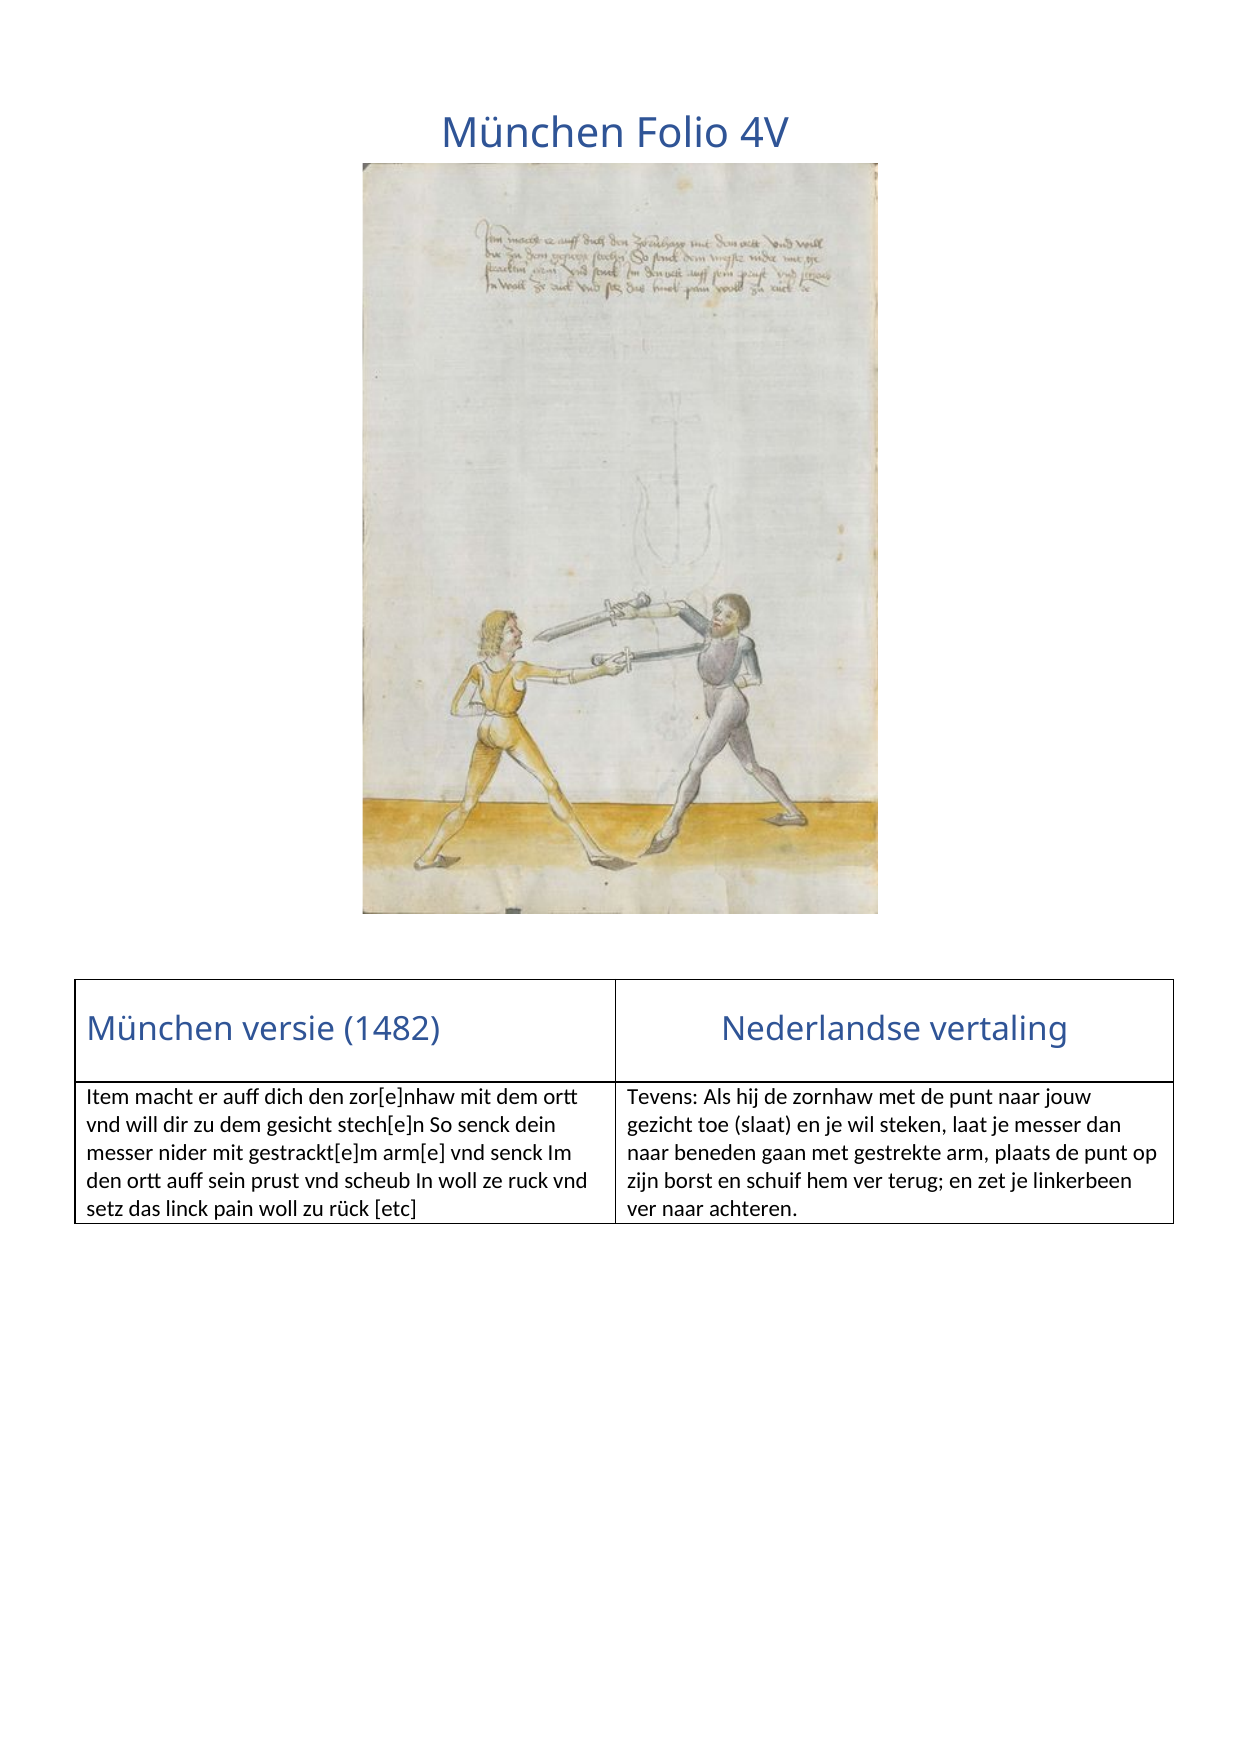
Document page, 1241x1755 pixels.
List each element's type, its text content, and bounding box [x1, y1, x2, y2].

subtitle München Folio 4V [75, 103, 1165, 160]
table_cell Item macht er auff dich den zor[e]nhaw mit dem ortt vnd will dir zu dem gesicht stech[e]n So senck dein messer nider mit gestrackt[e]m arm[e] vnd senck Im den ortt auff sein prust vnd scheub In woll ze ruck vnd setz das linck pain woll zu rück [etc] [76, 1083, 615, 1223]
table_cell Tevens: Als hij de zornhaw met de punt naar jouw gezicht toe (slaat) en je wil steken, laat je messer dan naar beneden gaan met gestrekte arm, plaats de punt op zijn borst en schuif hem ver terug; en zet je linkerbeen ver naar achteren. [616, 1083, 1173, 1223]
picture [362, 163, 878, 914]
table_header Nederlandse vertaling [616, 980, 1173, 1081]
table_header München versie (1482) [76, 980, 615, 1081]
